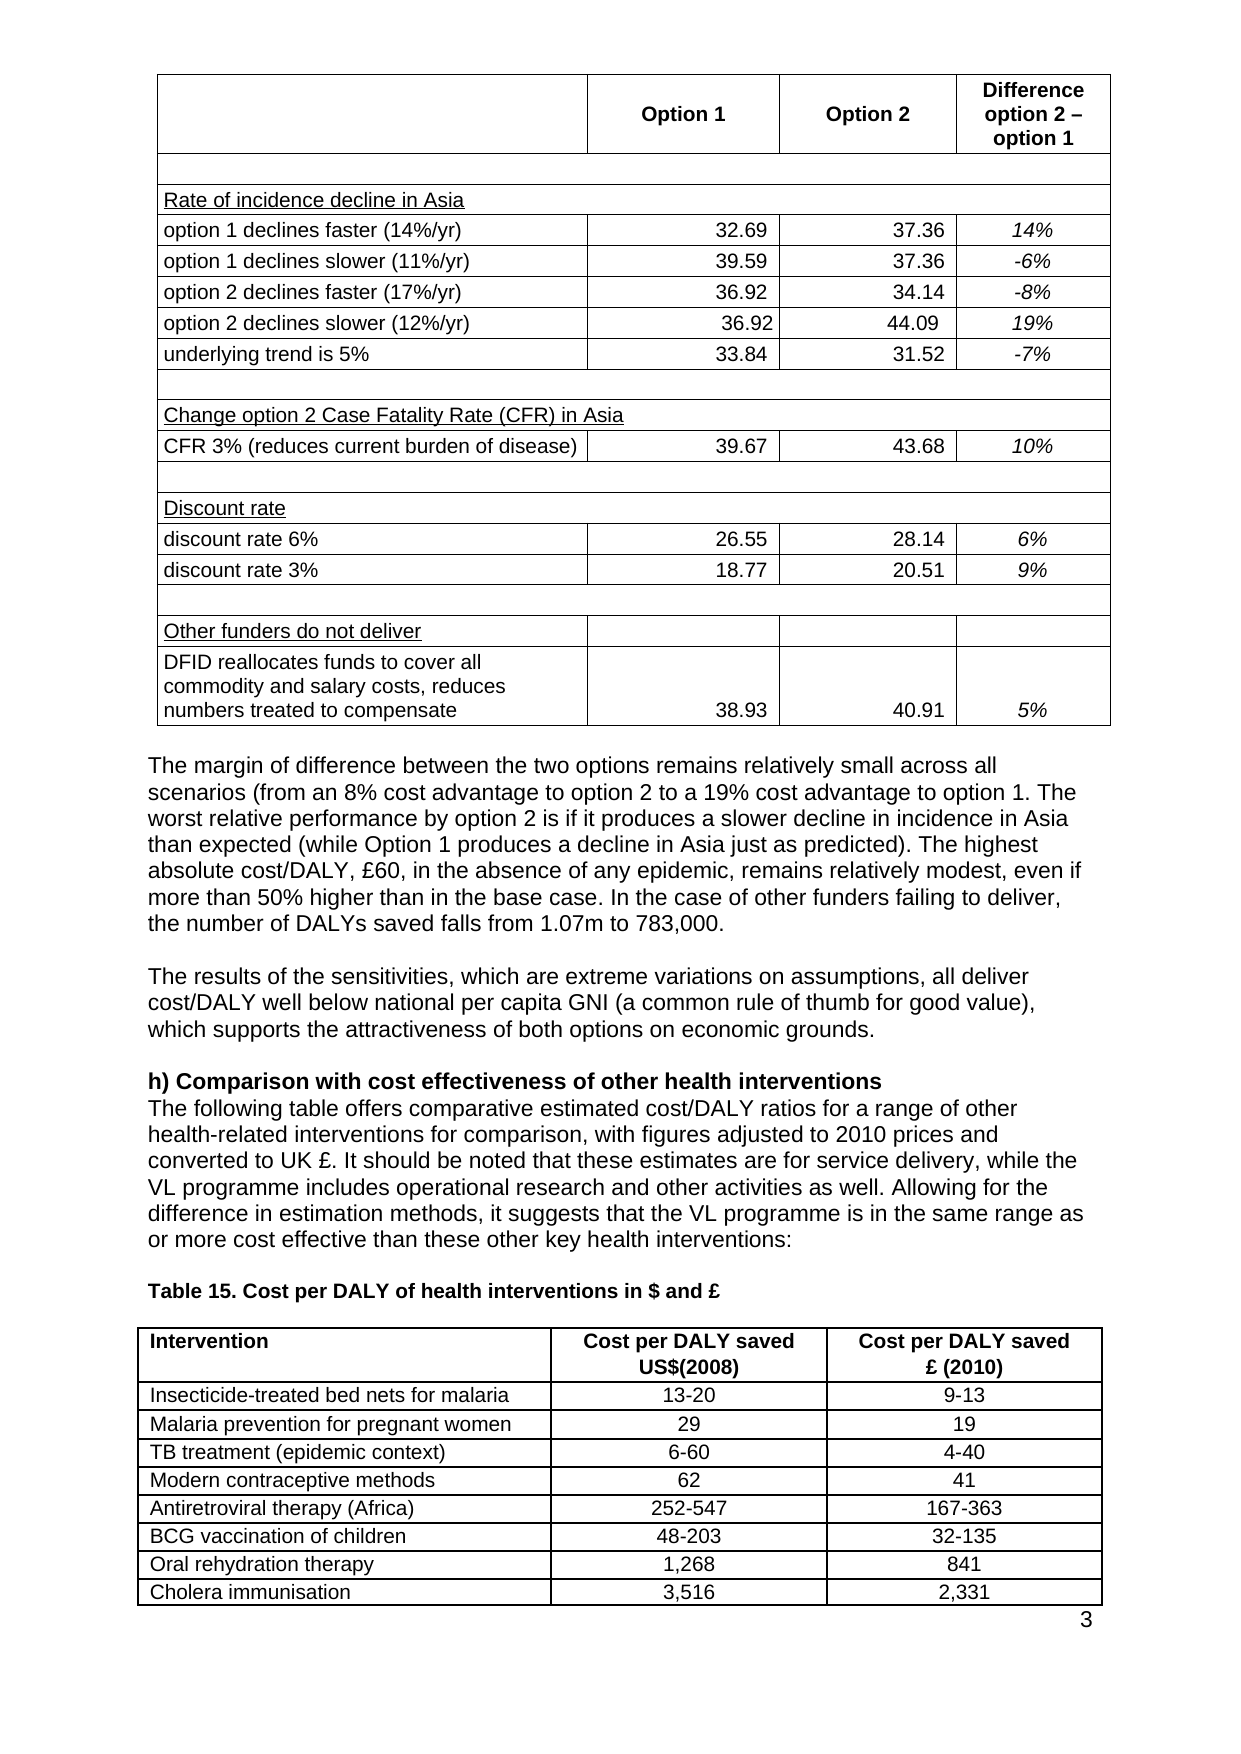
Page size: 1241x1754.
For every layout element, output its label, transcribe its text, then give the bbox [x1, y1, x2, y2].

table_cell [780, 616, 956, 646]
table_cell CFR 3% (reduces current burden of disease) [158, 431, 587, 461]
table_cell -8% [957, 277, 1110, 307]
table_cell 39.59 [588, 246, 779, 276]
table_cell 62 [552, 1468, 826, 1494]
table_cell discount rate 3% [158, 555, 587, 584]
table_cell 167-363 [828, 1496, 1101, 1522]
table_cell 29 [552, 1411, 826, 1437]
table_cell Other funders do not deliver [158, 616, 587, 646]
table_cell TB treatment (epidemic context) [139, 1440, 550, 1466]
table_cell 1,268 [552, 1552, 826, 1578]
table_cell Insecticide-treated bed nets for malaria [139, 1383, 550, 1409]
table_cell BCG vaccination of children [139, 1524, 550, 1550]
table_cell [158, 585, 1110, 615]
table_cell discount rate 6% [158, 524, 587, 553]
table_cell [158, 370, 1110, 399]
table_cell 2,331 [828, 1580, 1101, 1604]
table_cell 4-40 [828, 1440, 1101, 1466]
table_cell 841 [828, 1552, 1101, 1578]
table_cell option 1 declines slower (11%/yr) [158, 246, 587, 276]
table_cell 19% [957, 308, 1110, 338]
table_cell 9-13 [828, 1383, 1101, 1409]
table_cell [158, 154, 1110, 183]
table_cell 28.14 [780, 524, 956, 553]
text Table 15. Cost per DALY of health interventions in $ and £ [148, 1279, 1092, 1303]
table_cell 32-135 [828, 1524, 1101, 1550]
table_cell 14% [957, 215, 1110, 245]
table_cell 31.52 [780, 339, 956, 368]
table_cell [588, 616, 779, 646]
table_cell 5% [957, 647, 1110, 725]
text h) Comparison with cost effectiveness of other health interventions [148, 1068, 1092, 1095]
table_cell 26.55 [588, 524, 779, 553]
table_cell 33.84 [588, 339, 779, 368]
table_cell 32.69 [588, 215, 779, 245]
table_cell 19 [828, 1411, 1101, 1437]
table_cell 34.14 [780, 277, 956, 307]
table_header Cost per DALY saved US$(2008) [552, 1329, 826, 1381]
table_cell option 2 declines faster (17%/yr) [158, 277, 587, 307]
table_cell 36.92 [588, 308, 779, 338]
table_cell option 1 declines faster (14%/yr) [158, 215, 587, 245]
table_cell Change option 2 Case Fatality Rate (CFR) in Asia [158, 400, 1110, 430]
table_cell 39.67 [588, 431, 779, 461]
table_cell 6-60 [552, 1440, 826, 1466]
table_cell -6% [957, 246, 1110, 276]
text The results of the sensitivities, which are extreme variations on assumptions, all deliver cost/DALY well below national per capita GNI (a common rule of thumb for good value), which supports the attractiveness of both options on economic grounds. [148, 963, 1092, 1042]
table_cell 18.77 [588, 555, 779, 584]
table_cell DFID reallocates funds to cover all commodity and salary costs, reduces numbers treated to compensate [158, 647, 587, 725]
table_cell Oral rehydration therapy [139, 1552, 550, 1578]
table_cell 252-547 [552, 1496, 826, 1522]
table_header [158, 75, 587, 153]
table_cell Rate of incidence decline in Asia [158, 185, 1110, 214]
table_cell 20.51 [780, 555, 956, 584]
table_header Difference option 2 – option 1 [957, 75, 1110, 153]
table_cell Antiretroviral therapy (Africa) [139, 1496, 550, 1522]
table_cell Malaria prevention for pregnant women [139, 1411, 550, 1437]
table_cell 3,516 [552, 1580, 826, 1604]
table_header Option 1 [588, 75, 779, 153]
table_cell 37.36 [780, 215, 956, 245]
table_cell Modern contraceptive methods [139, 1468, 550, 1494]
table_cell 44.09 [780, 308, 956, 338]
table_header Intervention [139, 1329, 550, 1381]
table_header Option 2 [780, 75, 956, 153]
table_cell 38.93 [588, 647, 779, 725]
table_cell 48-203 [552, 1524, 826, 1550]
table_cell 43.68 [780, 431, 956, 461]
table_cell 13-20 [552, 1383, 826, 1409]
table_cell underlying trend is 5% [158, 339, 587, 368]
text The following table offers comparative estimated cost/DALY ratios for a range of other health-related interventions for comparison, with figures adjusted to 2010 prices and converted to UK £. It should be noted that these estimates are for service delivery, while the VL programme includes operational research and other activities as well. Allowing for the difference in estimation methods, it suggests that the VL programme is in the same range as or more cost effective than these other key health interventions: [148, 1095, 1092, 1253]
table_cell 10% [957, 431, 1110, 461]
text The margin of difference between the two options remains relatively small across all scenarios (from an 8% cost advantage to option 2 to a 19% cost advantage to option 1. The worst relative performance by option 2 is if it produces a slower decline in incidence in Asia than expected (while Option 1 produces a decline in Asia just as predicted). The highest absolute cost/DALY, £60, in the absence of any epidemic, remains relatively modest, even if more than 50% higher than in the base case. In the case of other funders failing to deliver, the number of DALYs saved falls from 1.07m to 783,000. [148, 752, 1092, 937]
table_cell 37.36 [780, 246, 956, 276]
table_cell 9% [957, 555, 1110, 584]
table_cell -7% [957, 339, 1110, 368]
table_cell option 2 declines slower (12%/yr) [158, 308, 587, 338]
table_cell [957, 616, 1110, 646]
table_header Cost per DALY saved £ (2010) [828, 1329, 1101, 1381]
table_cell 36.92 [588, 277, 779, 307]
table_cell 6% [957, 524, 1110, 553]
table_cell Discount rate [158, 493, 1110, 523]
table_cell [158, 462, 1110, 492]
table_cell 41 [828, 1468, 1101, 1494]
table_cell Cholera immunisation [139, 1580, 550, 1604]
table_cell 40.91 [780, 647, 956, 725]
